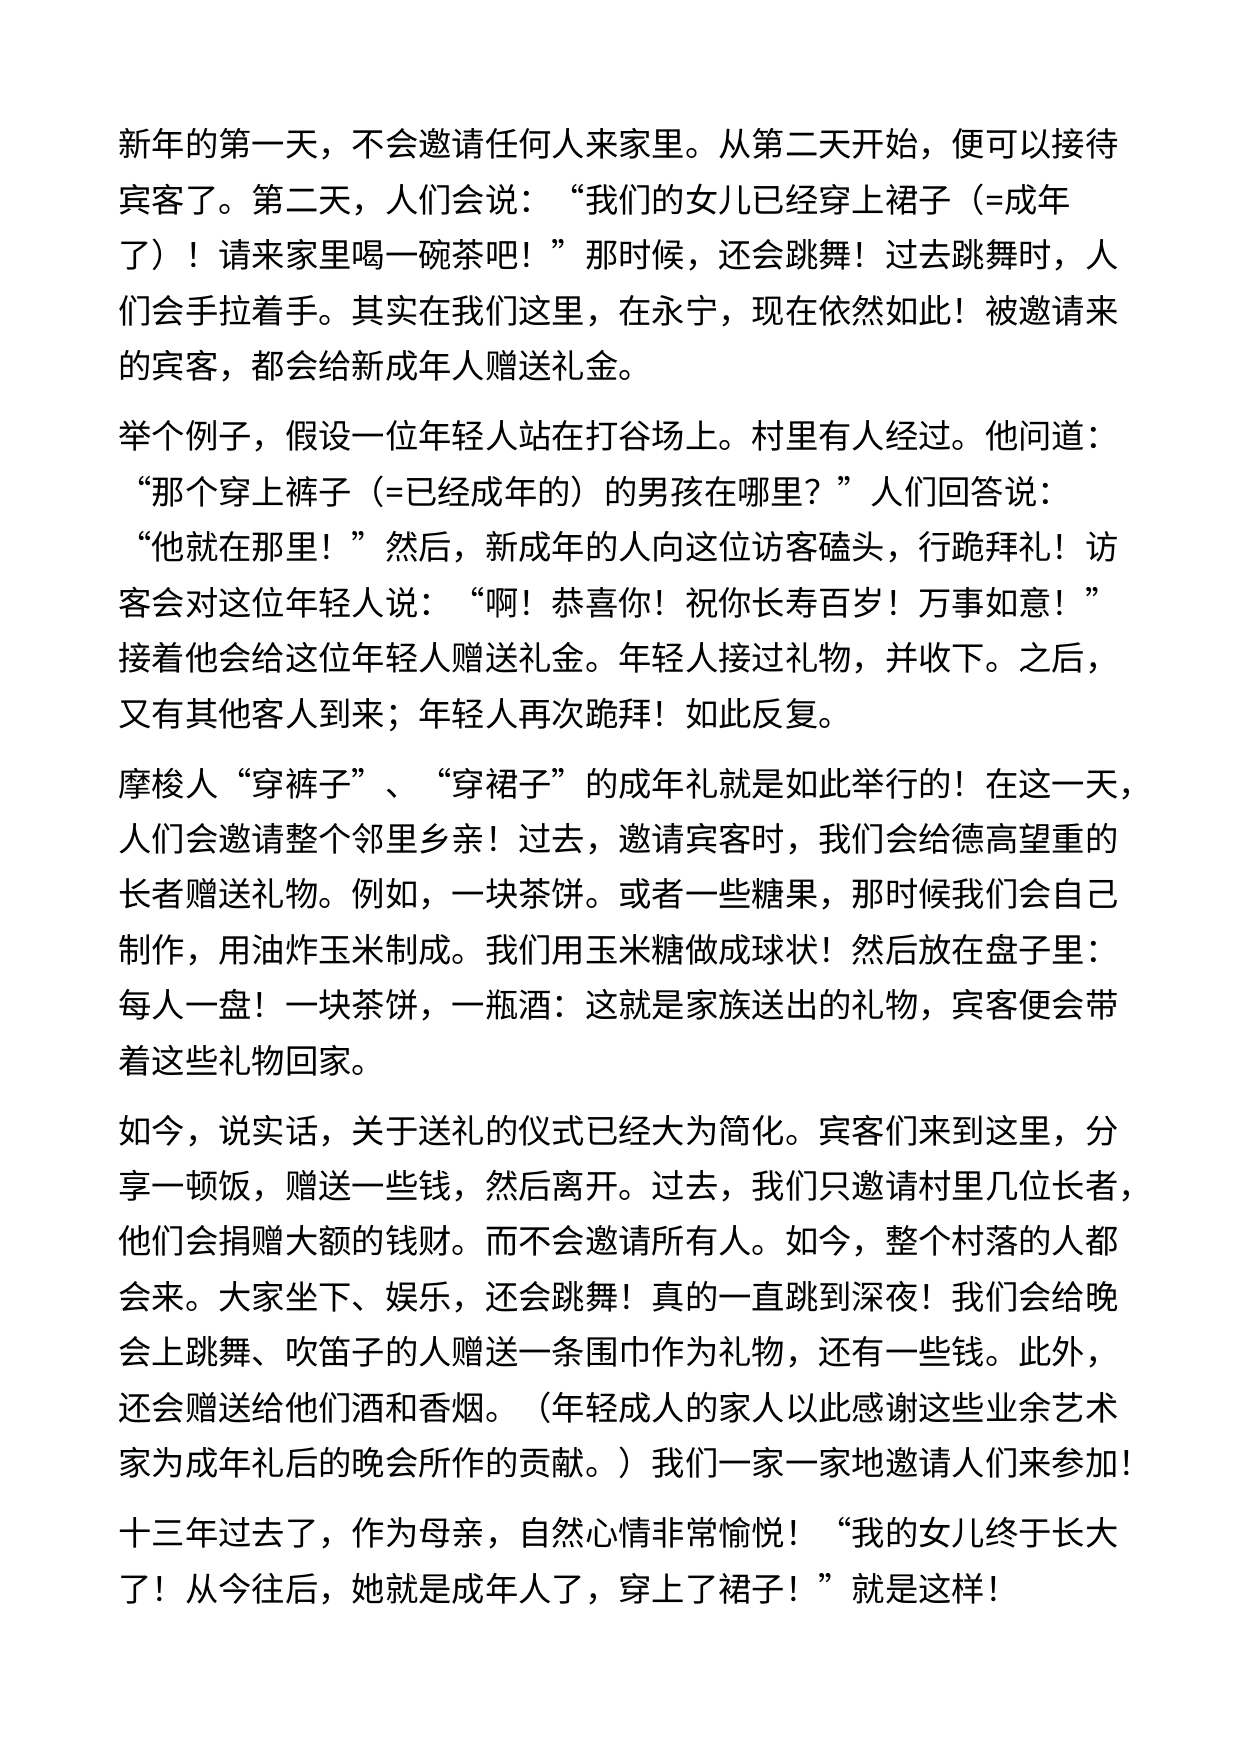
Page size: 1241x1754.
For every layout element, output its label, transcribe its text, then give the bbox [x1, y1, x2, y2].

text 举个例子，假设一位年轻人站在打谷场上。村里有人经过。他问道：“那个穿上裤子（=已经成年的）的男孩在哪里？”人们回答说：“他就在那里！”然后，新成年的人向这位访客磕头，行跪拜礼！访客会对这位年轻人说：“啊！恭喜你！祝你长寿百岁！万事如意！”接着他会给这位年轻人赠送礼金。年轻人接过礼物，并收下。之后，又有其他客人到来；年轻人再次跪拜！如此反复。 [118, 410, 1122, 736]
text 新年的第一天，不会邀请任何人来家里。从第二天开始，便可以接待宾客了。第二天，人们会说：“我们的女儿已经穿上裙子（=成年了）！请来家里喝一碗茶吧！”那时候，还会跳舞！过去跳舞时，人们会手拉着手。其实在我们这里，在永宁，现在依然如此！被邀请来的宾客，都会给新成年人赠送礼金。 [118, 118, 1122, 388]
text 十三年过去了，作为母亲，自然心情非常愉悦！“我的女儿终于长大了！从今往后，她就是成年人了，穿上了裙子！”就是这样！ [118, 1507, 1122, 1611]
text 如今，说实话，关于送礼的仪式已经大为简化。宾客们来到这里，分享一顿饭，赠送一些钱，然后离开。过去，我们只邀请村里几位长者，他们会捐赠大额的钱财。而不会邀请所有人。如今，整个村落的人都会来。大家坐下、娱乐，还会跳舞！真的一直跳到深夜！我们会给晚会上跳舞、吹笛子的人赠送一条围巾作为礼物，还有一些钱。此外，还会赠送给他们酒和香烟。（年轻成人的家人以此感谢这些业余艺术家为成年礼后的晚会所作的贡献。）我们一家一家地邀请人们来参加！ [118, 1104, 1122, 1485]
text 摩梭人“穿裤子”、“穿裙子”的成年礼就是如此举行的！在这一天，人们会邀请整个邻里乡亲！过去，邀请宾客时，我们会给德高望重的长者赠送礼物。例如，一块茶饼。或者一些糖果，那时候我们会自己制作，用油炸玉米制成。我们用玉米糖做成球状！然后放在盘子里：每人一盘！一块茶饼，一瓶酒：这就是家族送出的礼物，宾客便会带着这些礼物回家。 [118, 757, 1122, 1083]
